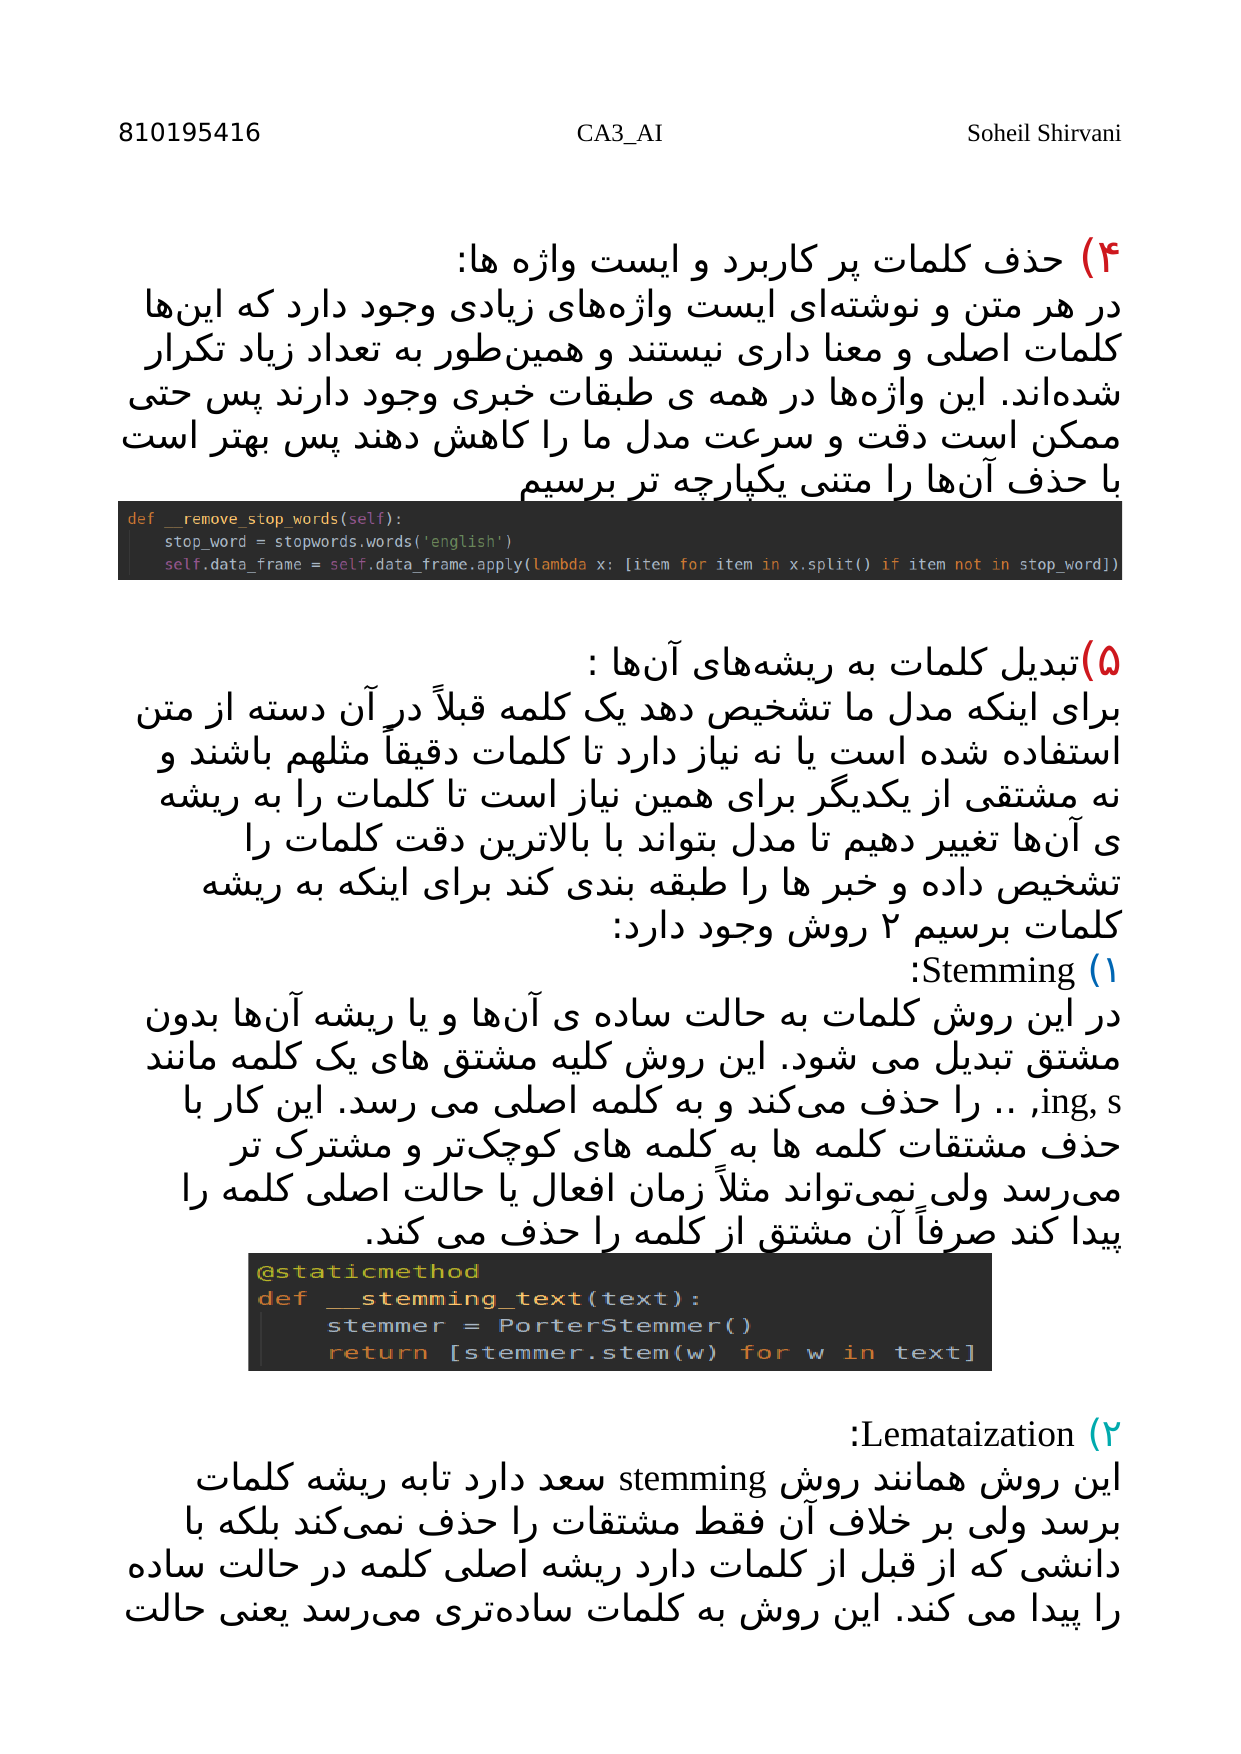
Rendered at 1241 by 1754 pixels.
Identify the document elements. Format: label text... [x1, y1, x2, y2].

text ۱) Stemming: [118, 947, 1122, 991]
text در هر متن و نوشته‌ای ایست واژه‌های زیادی وجود دارد که این‌ها کلمات اصلی و معنا داری نیستند و همین‌طور به تعداد زیاد تکرار شده‌اند. این واژه‌ها در همه ی طبقات خبری وجود دارند پس حتی ممکن است دقت و سرعت مدل ما را کاهش دهند پس بهتر است با حذف آن‌ها را متنی یکپارچه تر برسیم [118, 283, 1122, 501]
text در این روش کلمات به حالت ساده ی آن‌ها و یا ریشه آن‌ها بدون مشتق تبدیل می شود. این روش کلیه مشتق های یک کلمه مانند ing, s, .. را حذف می‌کند و به کلمه اصلی می رسد. این کار با حذف مشتقات کلمه ها به کلمه های کوچک‌تر و مشترک تر می‌رسد ولی نمی‌تواند مثلاً زمان افعال یا حالت اصلی کلمه را پیدا کند صرفاً آن مشتق از کلمه را حذف می کند. [118, 991, 1122, 1253]
text برای اینکه مدل ما تشخیص دهد یک کلمه قبلاً در آن دسته از متن استفاده شده است یا نه نیاز دارد تا کلمات دقیقاً مثلهم باشند و نه مشتقی از یکدیگر برای همین نیاز است تا کلمات را به ریشه ی آن‌ها تغییر دهیم تا مدل بتواند با بالاترین دقت کلمات را تشخیص داده و خبر ها را طبقه بندی کند برای اینکه به ریشه کلمات برسیم ۲ روش وجود دارد: [118, 686, 1122, 947]
text ۵)تبدیل کلمات به ریشه‌های آن‌ها : [118, 632, 1122, 686]
picture [118, 501, 1123, 580]
text ۲) Lemataization: [118, 1412, 1122, 1455]
picture [248, 1253, 992, 1371]
text این روش همانند روش stemming سعد دارد تابه ریشه کلمات برسد ولی بر خلاف آن فقط مشتقات را حذف نمی‌کند بلکه با دانشی که از قبل از کلمات دارد ریشه اصلی کلمه در حالت ساده را پیدا می کند. این روش به کلمات ساده‌تری می‌رسد یعنی حالت مشترک بین کلمات بیشتر می‌شود و مدل می‌تواند به دقت بیشتری نیز برسد [118, 1455, 1122, 1630]
text ۴) حذف کلمات پر کاربرد و ایست واژه ها: [118, 229, 1122, 283]
